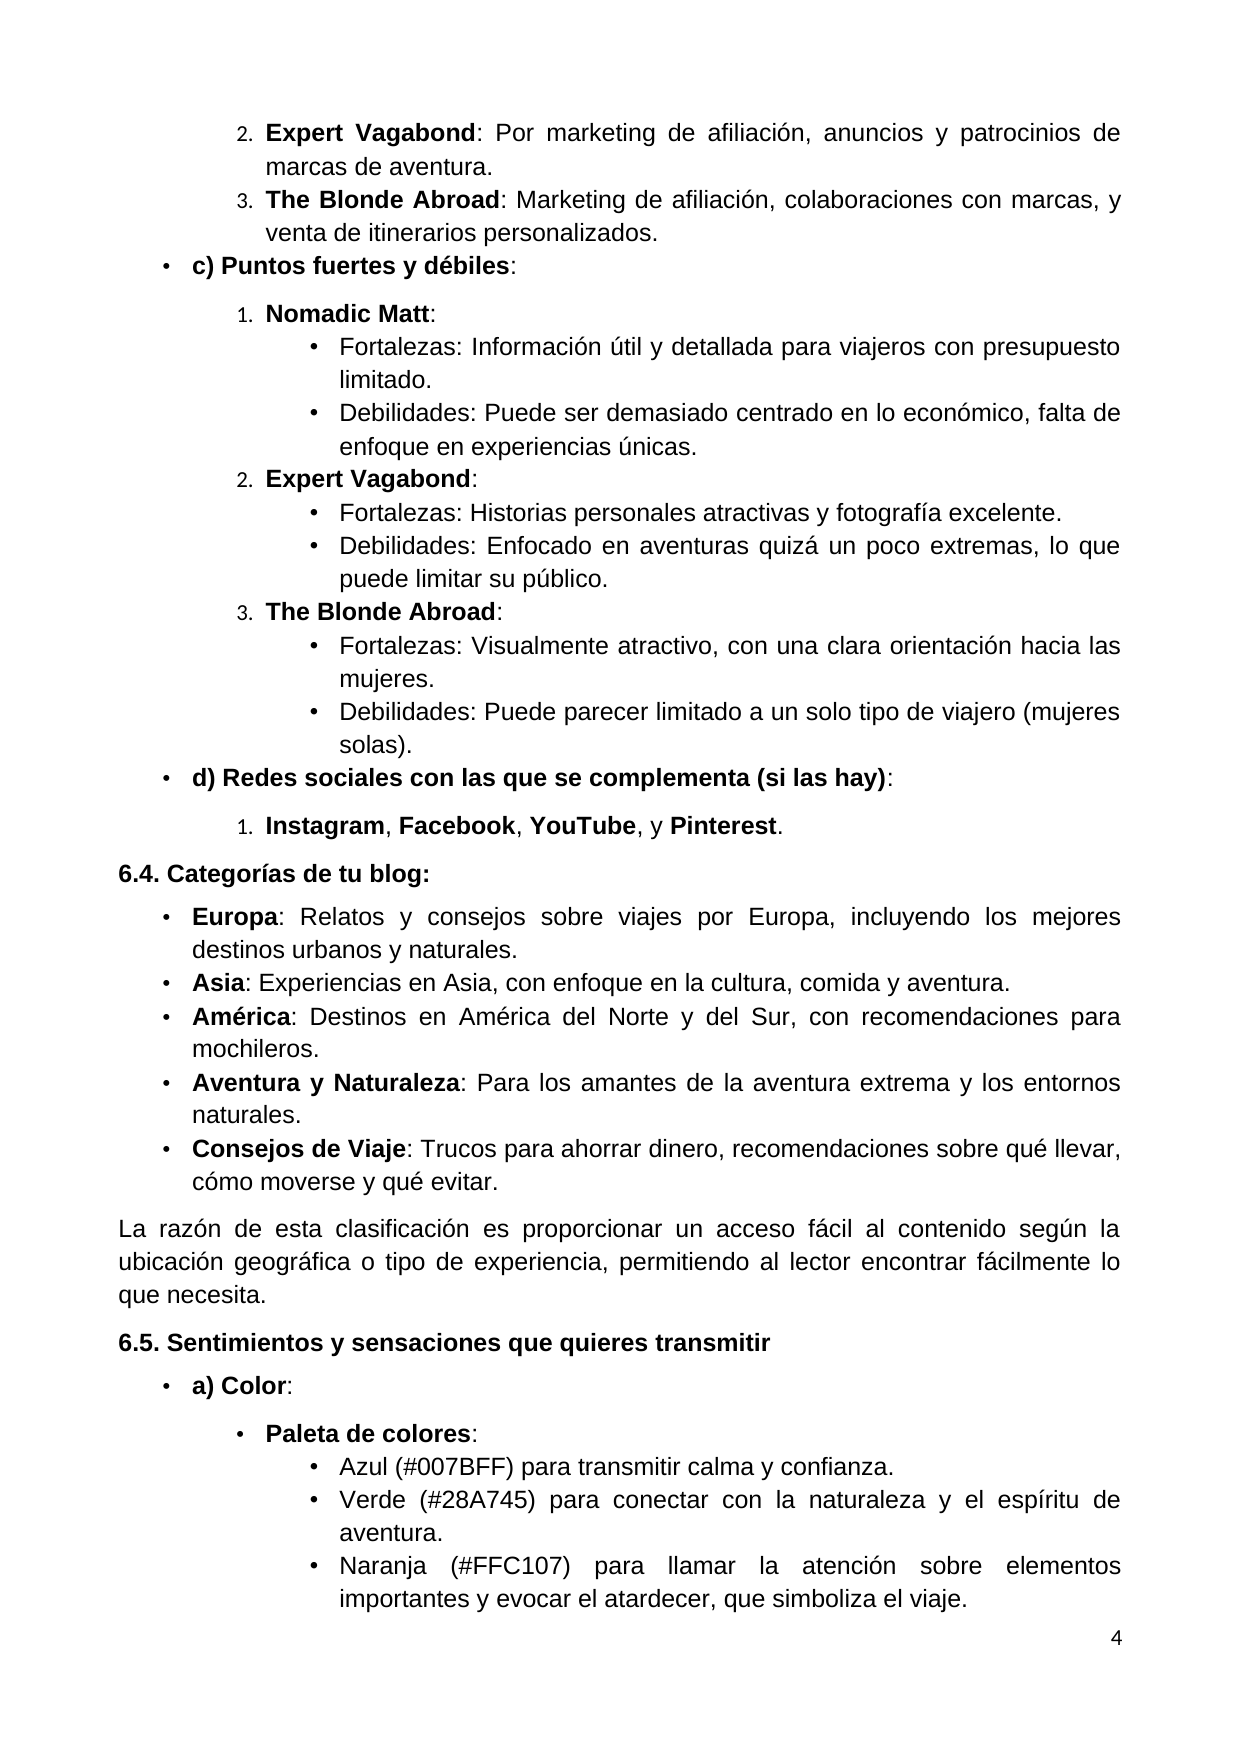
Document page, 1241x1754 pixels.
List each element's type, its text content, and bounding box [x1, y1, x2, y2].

list Expert Vagabond: Por marketing de afiliación, anuncios y patrocinios de marcas de aventura. [236, 118, 1122, 180]
list Europa: Relatos y consejos sobre viajes por Europa, incluyendo los mejores destinos urbanos y naturales. [162, 902, 1122, 964]
subtitle 6.5. Sentimientos y sensaciones que quieres transmitir [118, 1328, 1122, 1357]
list Asia: Experiencias en Asia, con enfoque en la cultura, comida y aventura. [162, 968, 1122, 997]
list Fortalezas: Historias personales atractivas y fotografía excelente. [309, 498, 1122, 527]
list Expert Vagabond: [236, 464, 1122, 494]
list América: Destinos en América del Norte y del Sur, con recomendaciones para mochileros. [162, 1001, 1122, 1063]
list a) Color: [162, 1371, 1122, 1400]
list Azul (#007BFF) para transmitir calma y confianza. [309, 1452, 1122, 1481]
list Consejos de Viaje: Trucos para ahorrar dinero, recomendaciones sobre qué llevar, cómo moverse y qué evitar. [162, 1133, 1122, 1195]
list Debilidades: Enfocado en aventuras quizá un poco extremas, lo que puede limitar su público. [309, 531, 1122, 593]
list The Blonde Abroad: Marketing de afiliación, colaboraciones con marcas, y venta de itinerarios personalizados. [236, 184, 1122, 247]
list Naranja (#FFC107) para llamar la atención sobre elementos importantes y evocar el atardecer, que simboliza el viaje. [309, 1551, 1122, 1613]
list Aventura y Naturaleza: Para los amantes de la aventura extrema y los entornos naturales. [162, 1067, 1122, 1129]
text La razón de esta clasificación es proporcionar un acceso fácil al contenido según la ubicación geográfica o tipo de experiencia, permitiendo al lector encontrar fácilmente lo que necesita. [118, 1214, 1122, 1309]
list Verde (#28A745) para conectar con la naturaleza y el espíritu de aventura. [309, 1485, 1122, 1547]
list Fortalezas: Información útil y detallada para viajeros con presupuesto limitado. [309, 332, 1122, 394]
subtitle 6.4. Categorías de tu blog: [118, 859, 1122, 888]
list Nomadic Matt: [236, 299, 1122, 328]
list Debilidades: Puede parecer limitado a un solo tipo de viajero (mujeres solas). [309, 697, 1122, 759]
list Instagram, Facebook, YouTube, y Pinterest. [236, 811, 1122, 840]
list d) Redes sociales con las que se complementa (si las hay): [162, 763, 1122, 792]
list Fortalezas: Visualmente atractivo, con una clara orientación hacia las mujeres. [309, 631, 1122, 693]
list c) Puntos fuertes y débiles: [162, 251, 1122, 280]
list The Blonde Abroad: [236, 597, 1122, 626]
list Paleta de colores: [236, 1419, 1122, 1448]
list Debilidades: Puede ser demasiado centrado en lo económico, falta de enfoque en experiencias únicas. [309, 398, 1122, 460]
